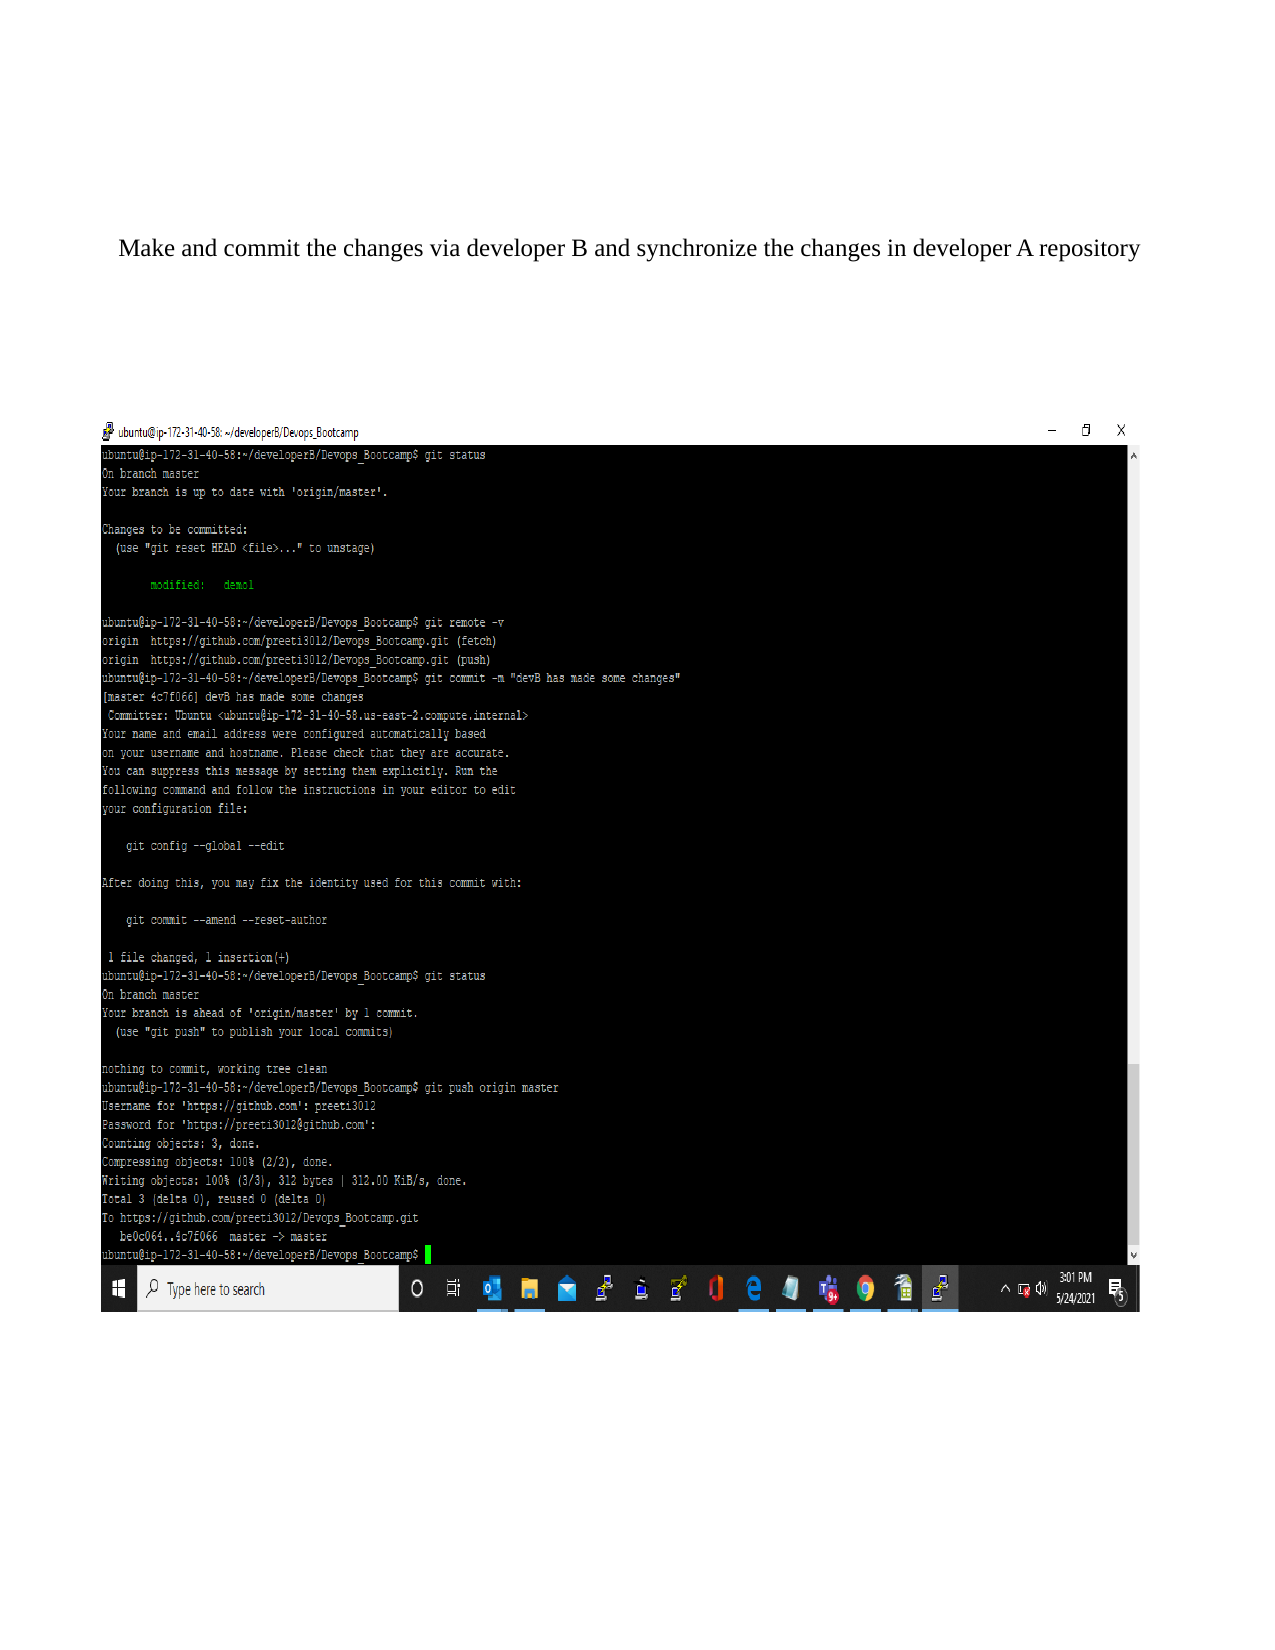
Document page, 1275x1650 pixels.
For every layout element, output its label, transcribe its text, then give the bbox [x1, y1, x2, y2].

picture [101, 419, 1140, 1312]
text Make and commit the changes via developer B and synchronize the changes in developer A repository [118, 233, 1157, 262]
